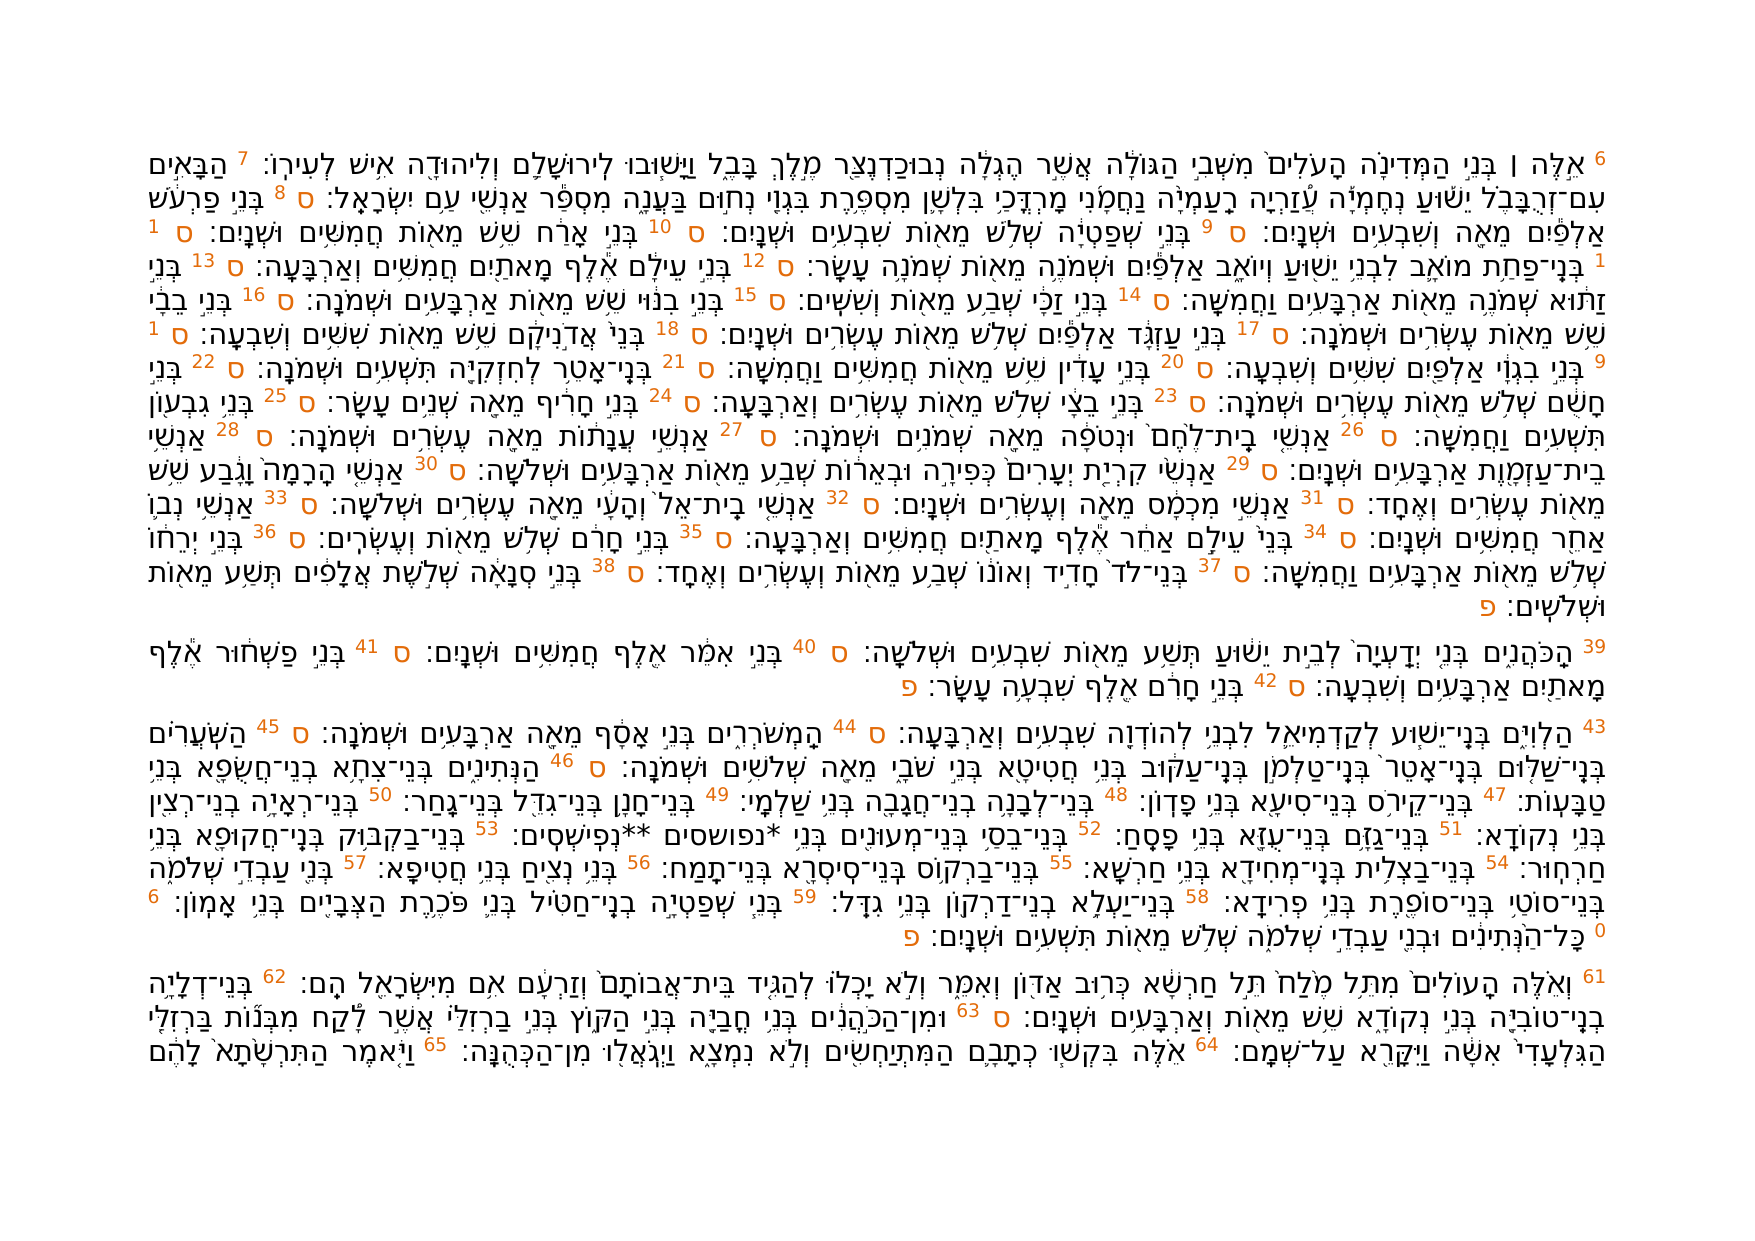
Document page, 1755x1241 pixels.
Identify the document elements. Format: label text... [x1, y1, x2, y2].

text 39 הַֽכֹּהֲנִ֑ים בְּנֵ֤י יְדַֽעְיָה֙ לְבֵ֣ית יֵשׁ֔וּעַ תְּשַׁ֥ע מֵא֖וֹת שִׁבְעִ֥ים וּשְׁלֹשָֽׁה׃ ס ‬‬40 בְּנֵ֣י אִמֵּ֔ר אֶ֖לֶף חֲמִשִּׁ֥ים וּשְׁנָֽיִם׃ ס ‬‬41 בְּנֵ֣י פַשְׁח֔וּר אֶ֕לֶף מָאתַ֖יִם אַרְבָּעִ֥ים וְשִׁבְעָֽה׃ ס ‬‬42 בְּנֵ֣י חָרִ֔ם אֶ֖לֶף שִׁבְעָ֥ה עָשָֽׂר׃ פ ‬‬‬‬‬‬ [148, 636, 1606, 703]
text 43 הַלְוִיִּ֑ם בְּנֵֽי־יֵשׁ֧וּע לְקַדְמִיאֵ֛ל לִבְנֵ֥י לְהוֹדְוָ֖ה שִׁבְעִ֥ים וְאַרְבָּעָֽה׃ ס ‬‬44 הַֽמְשֹׁרְרִ֑ים בְּנֵ֣י אָסָ֔ף מֵאָ֖ה אַרְבָּעִ֥ים וּשְׁמֹנָֽה׃ ס ‬‬45 הַשֹּֽׁעֲרִ֗ים בְּנֵֽי־שַׁלּ֤וּם בְּנֵֽי־אָטֵר֙ בְּנֵֽי־טַלְמֹ֣ן בְּנֵֽי־עַקּ֔וּב בְּנֵ֥י חֲטִיטָ֖א בְּנֵ֣י שֹׁבָ֑י מֵאָ֖ה שְׁלֹשִׁ֥ים וּשְׁמֹנָֽה׃ ס ‬‬46 הַנְּתִינִ֑ים בְּנֵי־צִחָ֥א בְנֵי־חֲשֻׂפָ֖א בְּנֵ֥י טַבָּעֽוֹת׃ ‬‬47 בְּנֵי־קֵירֹ֥ס בְּנֵי־סִיעָ֖א בְּנֵ֥י פָדֽוֹן׃ ‬‬48 בְּנֵי־לְבָנָ֥ה בְנֵי־חֲגָבָ֖ה בְּנֵ֥י שַׁלְמָֽי׃ ‬‬49 בְּנֵי־חָנָ֥ן בְּנֵי־גִדֵּ֖ל בְּנֵי־גָֽחַר׃ ‬‬50 בְּנֵי־רְאָיָ֥ה בְנֵי־רְצִ֖ין בְּנֵ֥י נְקוֹדָֽא׃ ‬‬51 בְּנֵי־גַזָּ֥ם בְּנֵי־עֻזָּ֖א בְּנֵ֥י פָסֵֽחַ׃ ‬‬52 בְּנֵי־בֵסַ֥י בְּנֵי־מְעוּנִ֖ים בְּנֵ֥י *נפושסים **נְפִֽישְׁסִֽים׃ ‬‬53 בְּנֵי־בַקְבּ֥וּק בְּנֵֽי־חֲקוּפָ֖א בְּנֵ֥י חַרְחֽוּר׃ ‬‬54 בְּנֵי־בַצְלִ֥ית בְּנֵֽי־מְחִידָ֖א בְּנֵ֥י חַרְשָֽׁא׃ ‬‬55 בְּנֵי־בַרְק֥וֹס בְּֽנֵי־סִֽיסְרָ֖א בְּנֵי־תָֽמַח׃ ‬‬56 בְּנֵ֥י נְצִ֖יחַ בְּנֵ֥י חֲטִיפָֽא׃ ‬‬57 בְּנֵ֖י עַבְדֵ֣י שְׁלֹמֹ֑ה בְּנֵי־סוֹטַ֥י בְּנֵי־סוֹפֶ֖רֶת בְּנֵ֥י פְרִידָֽא׃ ‬‬58 בְּנֵי־יַעְלָ֥א בְנֵי־דַרְק֖וֹן בְּנֵ֥י גִדֵּֽל׃ ‬‬59 בְּנֵ֧י שְׁפַטְיָ֣ה בְנֵֽי־חַטִּ֗יל בְּנֵ֛י פֹּכֶ֥רֶת הַצְּבָיִ֖ים בְּנֵ֥י אָמֽוֹן׃ ‬‬60 כָּל־הַ֨נְּתִינִ֔ים וּבְנֵ֖י עַבְדֵ֣י שְׁלֹמֹ֑ה שְׁלֹ֥שׁ מֵא֖וֹת תִּשְׁעִ֥ים וּשְׁנָֽיִם׃ פ ‬‬‬‬‬‬‬‬‬‬‬‬‬‬‬‬‬‬‬‬ [148, 716, 1606, 954]
text 6 אֵ֣לֶּה ׀ בְּנֵ֣י הַמְּדִינָ֗ה הָעֹלִים֙ מִשְּׁבִ֣י הַגּוֹלָ֔ה אֲשֶׁ֣ר הֶגְלָ֔ה נְבוּכַדְנֶצַּ֖ר מֶ֣לֶךְ בָּבֶ֑ל וַיָּשׁ֧וּבוּ לִֽירוּשָׁלַ֛͏ִם וְלִיהוּדָ֖ה אִ֥ישׁ לְעִירֽוֹ׃ ‬‬7 הַבָּאִ֣ים עִם־זְרֻבָּבֶ֗ל יֵשׁ֡וּעַ נְחֶמְיָ֡ה עֲ֠זַרְיָה רַֽעַמְיָ֨ה נַחֲמָ֜נִי מָרְדֳּכַ֥י בִּלְשָׁ֛ן מִסְפֶּ֥רֶת בִּגְוַ֖י נְח֣וּם בַּעֲנָ֑ה מִסְפַּ֕ר אַנְשֵׁ֖י עַ֥ם יִשְׂרָאֵֽל׃ ס ‬‬8 בְּנֵ֣י פַרְעֹ֔שׁ אַלְפַּ֕יִם מֵאָ֖ה וְשִׁבְעִ֥ים וּשְׁנָֽיִם׃ ס ‬‬9 בְּנֵ֣י שְׁפַטְיָ֔ה שְׁלֹ֥שׁ מֵא֖וֹת שִׁבְעִ֥ים וּשְׁנָֽיִם׃ ס ‬‬10 בְּנֵ֣י אָרַ֔ח שֵׁ֥שׁ מֵא֖וֹת חֲמִשִּׁ֥ים וּשְׁנָֽיִם׃ ס ‬‬11 בְּנֵֽי־פַחַ֥ת מוֹאָ֛ב לִבְנֵ֥י יֵשׁ֖וּעַ וְיוֹאָ֑ב אַלְפַּ֕יִם וּשְׁמֹנֶ֥ה מֵא֖וֹת שְׁמֹנָ֥ה עָשָֽׂר׃ ס ‬‬12 בְּנֵ֣י עֵילָ֔ם אֶ֕לֶף מָאתַ֖יִם חֲמִשִּׁ֥ים וְאַרְבָּעָֽה׃ ס ‬‬13 בְּנֵ֣י זַתּ֔וּא שְׁמֹנֶ֥ה מֵא֖וֹת אַרְבָּעִ֥ים וַחֲמִשָּֽׁה׃ ס ‬‬14 בְּנֵ֣י זַכָּ֔י שְׁבַ֥ע מֵא֖וֹת וְשִׁשִּֽׁים׃ ס ‬‬15 בְּנֵ֣י בִנּ֔וּי שֵׁ֥שׁ מֵא֖וֹת אַרְבָּעִ֥ים וּשְׁמֹנָֽה׃ ס ‬‬16 בְּנֵ֣י בֵבָ֔י שֵׁ֥שׁ מֵא֖וֹת עֶשְׂרִ֥ים וּשְׁמֹנָֽה׃ ס ‬‬17 בְּנֵ֣י עַזְגָּ֔ד אַלְפַּ֕יִם שְׁלֹ֥שׁ מֵא֖וֹת עֶשְׂרִ֥ים וּשְׁנָֽיִם׃ ס ‬‬18 בְּנֵי֙ אֲדֹ֣נִיקָ֔ם שֵׁ֥שׁ מֵא֖וֹת שִׁשִּׁ֥ים וְשִׁבְעָֽה׃ ס ‬‬19 בְּנֵ֣י בִגְוָ֔י אַלְפַּ֖יִם שִׁשִּׁ֥ים וְשִׁבְעָֽה׃ ס ‬‬20 בְּנֵ֣י עָדִ֔ין שֵׁ֥שׁ מֵא֖וֹת חֲמִשִּׁ֥ים וַחֲמִשָּֽׁה׃ ס ‬‬21 בְּנֵֽי־אָטֵ֥ר לְחִזְקִיָּ֖ה תִּשְׁעִ֥ים וּשְׁמֹנָֽה׃ ס ‬‬22 בְּנֵ֣י חָשֻׁ֔ם שְׁלֹ֥שׁ מֵא֖וֹת עֶשְׂרִ֥ים וּשְׁמֹנָֽה׃ ס ‬‬23 בְּנֵ֣י בֵצָ֔י שְׁלֹ֥שׁ מֵא֖וֹת עֶשְׂרִ֥ים וְאַרְבָּעָֽה׃ ס ‬‬24 בְּנֵ֣י חָרִ֔יף מֵאָ֖ה שְׁנֵ֥ים עָשָֽׂר׃ ס ‬‬25 בְּנֵ֥י גִבְע֖וֹן תִּשְׁעִ֥ים וַחֲמִשָּֽׁה׃ ס ‬‬26 אַנְשֵׁ֤י בֵֽית־לֶ֙חֶם֙ וּנְטֹפָ֔ה מֵאָ֖ה שְׁמֹנִ֥ים וּשְׁמֹנָֽה׃ ס ‬‬27 אַנְשֵׁ֣י עֲנָת֔וֹת מֵאָ֖ה עֶשְׂרִ֥ים וּשְׁמֹנָֽה׃ ס ‬‬28 אַנְשֵׁ֥י בֵית־עַזְמָ֖וֶת אַרְבָּעִ֥ים וּשְׁנָֽיִם׃ ס ‬‬29 אַנְשֵׁ֨י קִרְיַ֤ת יְעָרִים֙ כְּפִירָ֣ה וּבְאֵר֔וֹת שְׁבַ֥ע מֵא֖וֹת אַרְבָּעִ֥ים וּשְׁלֹשָֽׁה׃ ס ‬‬30 אַנְשֵׁ֤י הָֽרָמָה֙ וָגָ֔בַע שֵׁ֥שׁ מֵא֖וֹת עֶשְׂרִ֥ים וְאֶחָֽד׃ ס ‬‬31 אַנְשֵׁ֣י מִכְמָ֔ס מֵאָ֖ה וְעֶשְׂרִ֥ים וּשְׁנָֽיִם׃ ס ‬‬32 אַנְשֵׁ֤י בֵֽית־אֵל֙ וְהָעָ֔י מֵאָ֖ה עֶשְׂרִ֥ים וּשְׁלֹשָֽׁה׃ ס ‬‬33 אַנְשֵׁ֥י נְב֛וֹ אַחֵ֖ר חֲמִשִּׁ֥ים וּשְׁנָֽיִם׃ ס ‬‬34 בְּנֵי֙ עֵילָ֣ם אַחֵ֔ר אֶ֕לֶף מָאתַ֖יִם חֲמִשִּׁ֥ים וְאַרְבָּעָֽה׃ ס ‬‬35 בְּנֵ֣י חָרִ֔ם שְׁלֹ֥שׁ מֵא֖וֹת וְעֶשְׂרִֽים׃ ס ‬‬36 בְּנֵ֣י יְרֵח֔וֹ שְׁלֹ֥שׁ מֵא֖וֹת אַרְבָּעִ֥ים וַחֲמִשָּֽׁה׃ ס ‬‬37 בְּנֵי־לֹד֙ חָדִ֣יד וְאוֹנ֔וֹ שְׁבַ֥ע מֵא֖וֹת וְעֶשְׂרִ֥ים וְאֶחָֽד׃ ס ‬‬38 בְּנֵ֣י סְנָאָ֔ה שְׁלֹ֣שֶׁת אֲלָפִ֔ים תְּשַׁ֥ע מֵא֖וֹת וּשְׁלֹשִֽׁים׃ פ ‬‬‬‬‬‬‬‬‬‬‬‬‬‬‬‬‬‬‬‬‬‬‬‬‬‬‬‬‬‬‬‬‬‬‬ [148, 148, 1606, 623]
text 61 וְאֵ֗לֶּה הָֽעוֹלִים֙ מִתֵּ֥ל מֶ֙לַח֙ תֵּ֣ל חַרְשָׁ֔א כְּר֥וּב אַדּ֖וֹן וְאִמֵּ֑ר וְלֹ֣א יָכְל֗וּ לְהַגִּ֤יד בֵּית־אֲבוֹתָם֙ וְזַרְעָ֔ם אִ֥ם מִיִּשְׂרָאֵ֖ל הֵֽם׃ ‬‬62 בְּנֵי־דְלָיָ֥ה בְנֵֽי־טוֹבִיָּ֖ה בְּנֵ֣י נְקוֹדָ֑א שֵׁ֥שׁ מֵא֖וֹת וְאַרְבָּעִ֥ים וּשְׁנָֽיִם׃ ס ‬‬63 וּמִן־הַכֹּ֣הֲנִ֔ים בְּנֵ֥י חֳבַיָּ֖ה בְּנֵ֣י הַקּ֑וֹץ בְּנֵ֣י בַרְזִלַּ֗י אֲשֶׁ֣ר לָ֠קַח מִבְּנ֞וֹת בַּרְזִלַּ֤י הַגִּלְעָדִי֙ אִשָּׁ֔ה וַיִּקָּרֵ֖א עַל־שְׁמָֽם׃ ‬‬64 אֵ֗לֶּה בִּקְשׁ֧וּ כְתָבָ֛ם הַמִּתְיַחְשִׂ֖ים וְלֹ֣א נִמְצָ֑א וַיְגֹֽאֲל֖וּ מִן־הַכְּהֻנָּֽה׃ ‬‬65 וַיֹּ֤אמֶר הַתִּרְשָׁ֙תָא֙ לָהֶ֔ם אֲשֶׁ֥ר לֹא־יֹאכְל֖וּ מִקֹּ֣דֶשׁ הַקֳּדָשִׁ֑ים עַ֛ד עֲמֹ֥ד הַכֹּהֵ֖ן לְאוּרִ֥ים וְתוּמִּֽים׃ ‬‬66 כָּל־הַקָּהָ֖ל כְּאֶחָ֑ד אַרְבַּ֣ע רִבּ֔וֹא אַלְפַּ֖יִם שְׁלֹשׁ־מֵא֥וֹת וְשִׁשִּֽׁים׃ ‬‬67 מִ֠לְּבַד עַבְדֵיהֶ֤ם וְאַמְהֹֽתֵיהֶם֙ אֵ֔לֶּה שִׁבְעַ֣ת אֲלָפִ֔ים שְׁלֹ֥שׁ מֵא֖וֹת שְׁלֹשִׁ֣ים וְשִׁבְעָ֑ה וְלָהֶ֗ם מְשֹֽׁרֲרִים֙ וּמְשֹׁ֣רֲר֔וֹת מָאתַ֖יִם וְאַרְבָּעִ֥ים וַחֲמִשָּֽׁה׃ ס ‬‬68 גְּמַלִּ֕ים אַרְבַּ֥ע מֵא֖וֹת שְׁלֹשִׁ֣ים וַחֲמִשָּׁ֑ה ס חֲמֹרִ֕ים שֵׁ֣שֶׁת אֲלָפִ֔ים שְׁבַ֥ע מֵא֖וֹת וְעֶשְׂרִֽים׃ ‬‬69 וּמִקְצָת֙ רָאשֵׁ֣י הֽ͏ָאָב֔וֹת נָתְנ֖וּ לַמְּלָאכָ֑ה הַתִּרְשָׁ֜תָא נָתַ֣ן לָאוֹצָ֗ר זָהָ֞ב דַּרְכְּמֹנִ֥ים אֶ֙לֶף֙ מִזְרָק֣וֹת חֲמִשִּׁ֔ים כָּתְנוֹת֙ כֹּֽהֲנִ֔ים שְׁלֹשִׁ֖ים וַחֲמֵ֥שׁ מֵאֽוֹת׃ ‬‬70 וּמֵֽרָאשֵׁ֣י הָֽאָב֗וֹת נָֽתְנוּ֙ לְאוֹצַ֣ר הַמְּלָאכָ֔ה זָהָ֕ב דַּרְכְּמוֹנִ֖ים שְׁתֵּ֣י רִבּ֑וֹת וְכֶ֕סֶף מָנִ֖ים אַלְפַּ֥יִם וּמָאתָֽיִם׃ ‬‬71 וַאֲשֶׁ֣ר נָתְנוּ֮ שְׁאֵרִ֣ית הָעָם֒ זָהָ֗ב דַּרְכְּמוֹנִים֙ שְׁתֵּ֣י רִבּ֔וֹא וְכֶ֖סֶף מָנִ֣ים אַלְפָּ֑יִם וְכָתְנֹ֥ת כֹּֽהֲנִ֖ים שִׁשִּׁ֥ים וְשִׁבְעָֽה׃ פ ‬‬72 וַיֵּשְׁב֣וּ הַכֹּהֲנִ֣ים וְהַלְוִיִּ֡ם וְהַשּׁוֹעֲרִים֩ וְהַמְשֹׁרְרִ֨ים וּמִן־הָעָ֧ם וְהַנְּתִינִ֛ים וְכָל־יִשְׂרָאֵ֖ל בְּעָרֵיהֶ֑ם וַיִּגַּע֙ הַחֹ֣דֶשׁ הַשְּׁבִיעִ֔י וּבְנֵ֥י יִשְׂרָאֵ֖ל בְּעָרֵיהֶֽם׃ ‬‬‬‬‬‬‬‬‬‬‬‬‬‬ [148, 966, 1606, 1068]
